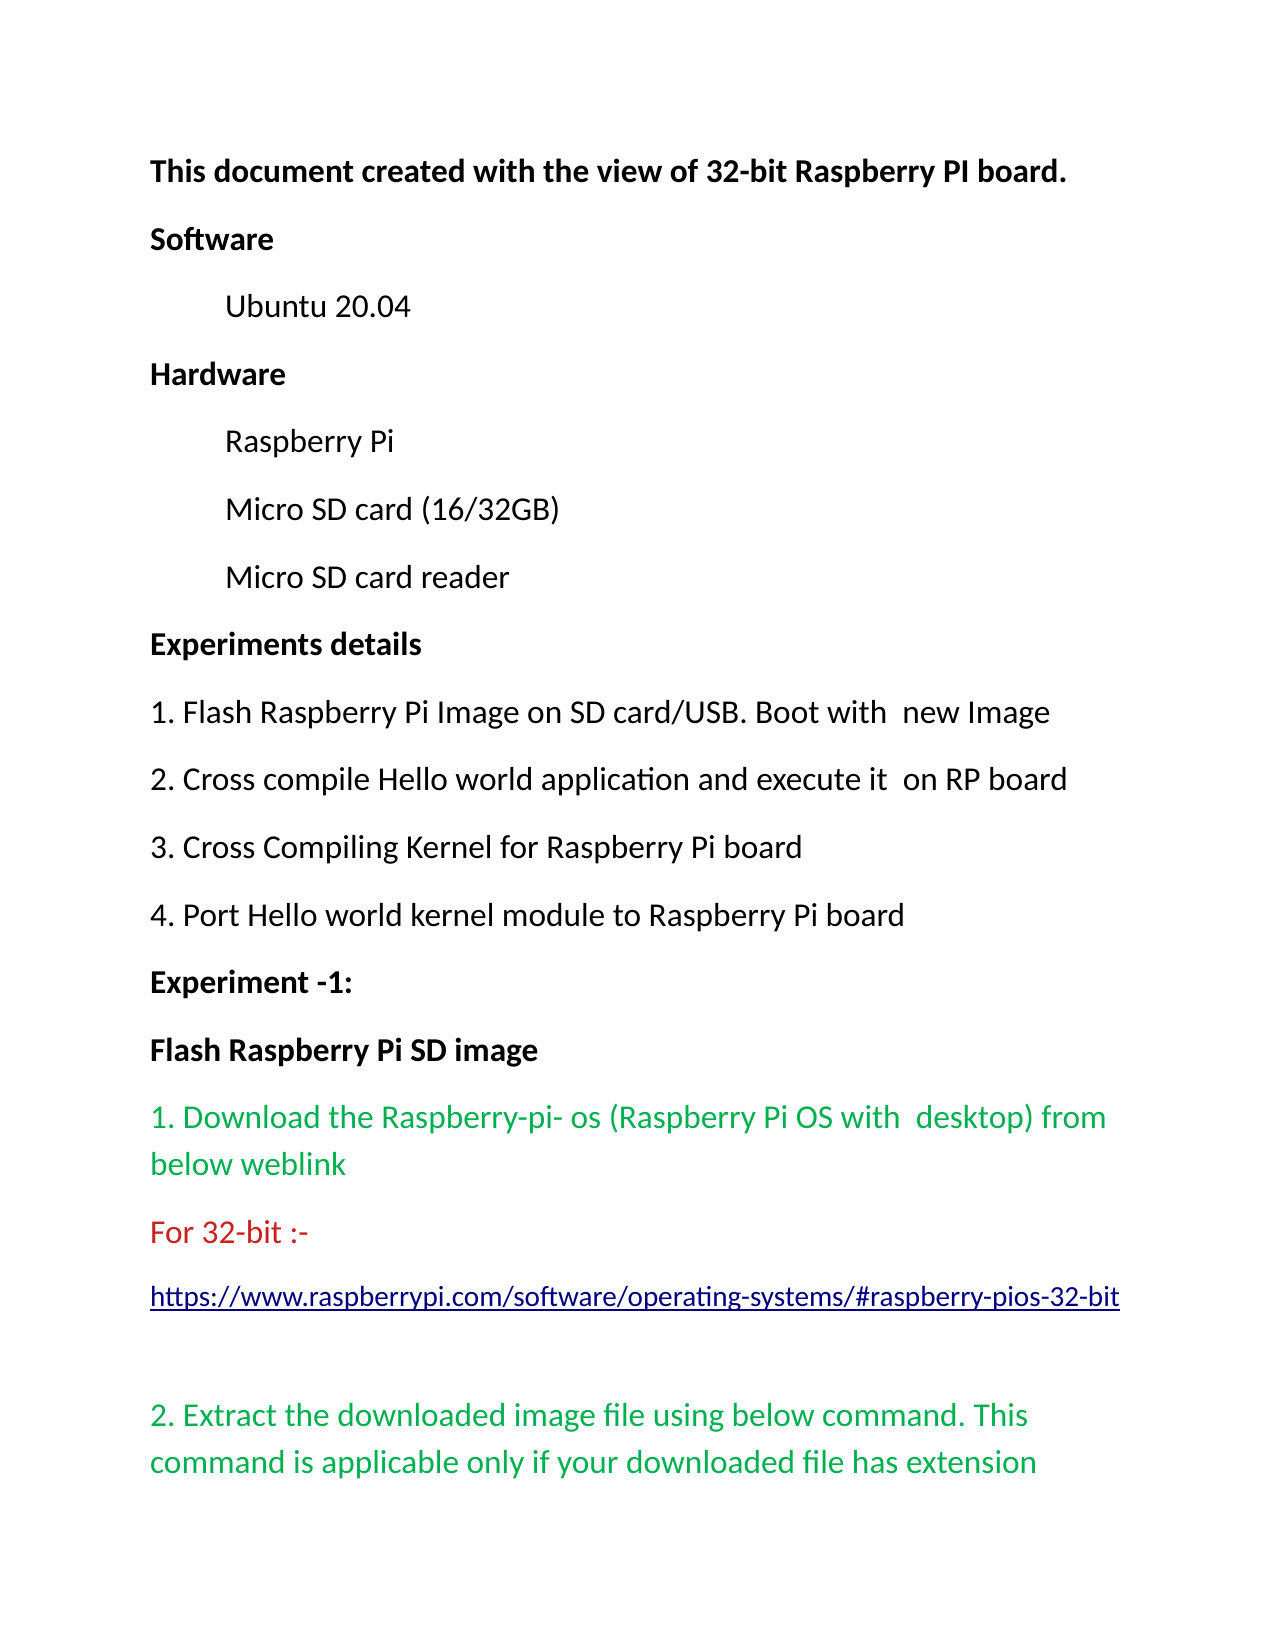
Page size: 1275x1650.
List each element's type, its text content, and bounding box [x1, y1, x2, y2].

text Micro SD card (16/32GB) [150, 488, 1125, 529]
text Micro SD card reader [150, 556, 1125, 596]
text https://www.raspberrypi.com/software/operating-systems/#raspberry-pios-32-bit [150, 1278, 1125, 1314]
text 4. Port Hello world kernel module to Raspberry Pi board [150, 894, 1125, 934]
text Raspberry Pi [150, 420, 1125, 461]
text Experiment -1: [150, 961, 1125, 1002]
text For 32-bit :- [150, 1211, 1125, 1252]
text 1. Flash Raspberry Pi Image on SD card/USB. Boot with new Image [150, 691, 1125, 732]
text Experiments details [150, 623, 1125, 664]
text This document created with the view of 32-bit Raspberry PI board. [150, 150, 1125, 191]
text 2. Extract the downloaded image file using below command. This command is applicable only if your downloaded file has extension [150, 1394, 1125, 1482]
text 2. Cross compile Hello world application and execute it on RP board [150, 758, 1125, 799]
text Ubuntu 20.04 [150, 285, 1125, 326]
text 1. Download the Raspberry-pi- os (Raspberry Pi OS with desktop) from below weblink [150, 1096, 1125, 1184]
text Flash Raspberry Pi SD image [150, 1029, 1125, 1069]
text 3. Cross Compiling Kernel for Raspberry Pi board [150, 826, 1125, 867]
text Hardware [150, 353, 1125, 393]
text Software [150, 218, 1125, 258]
